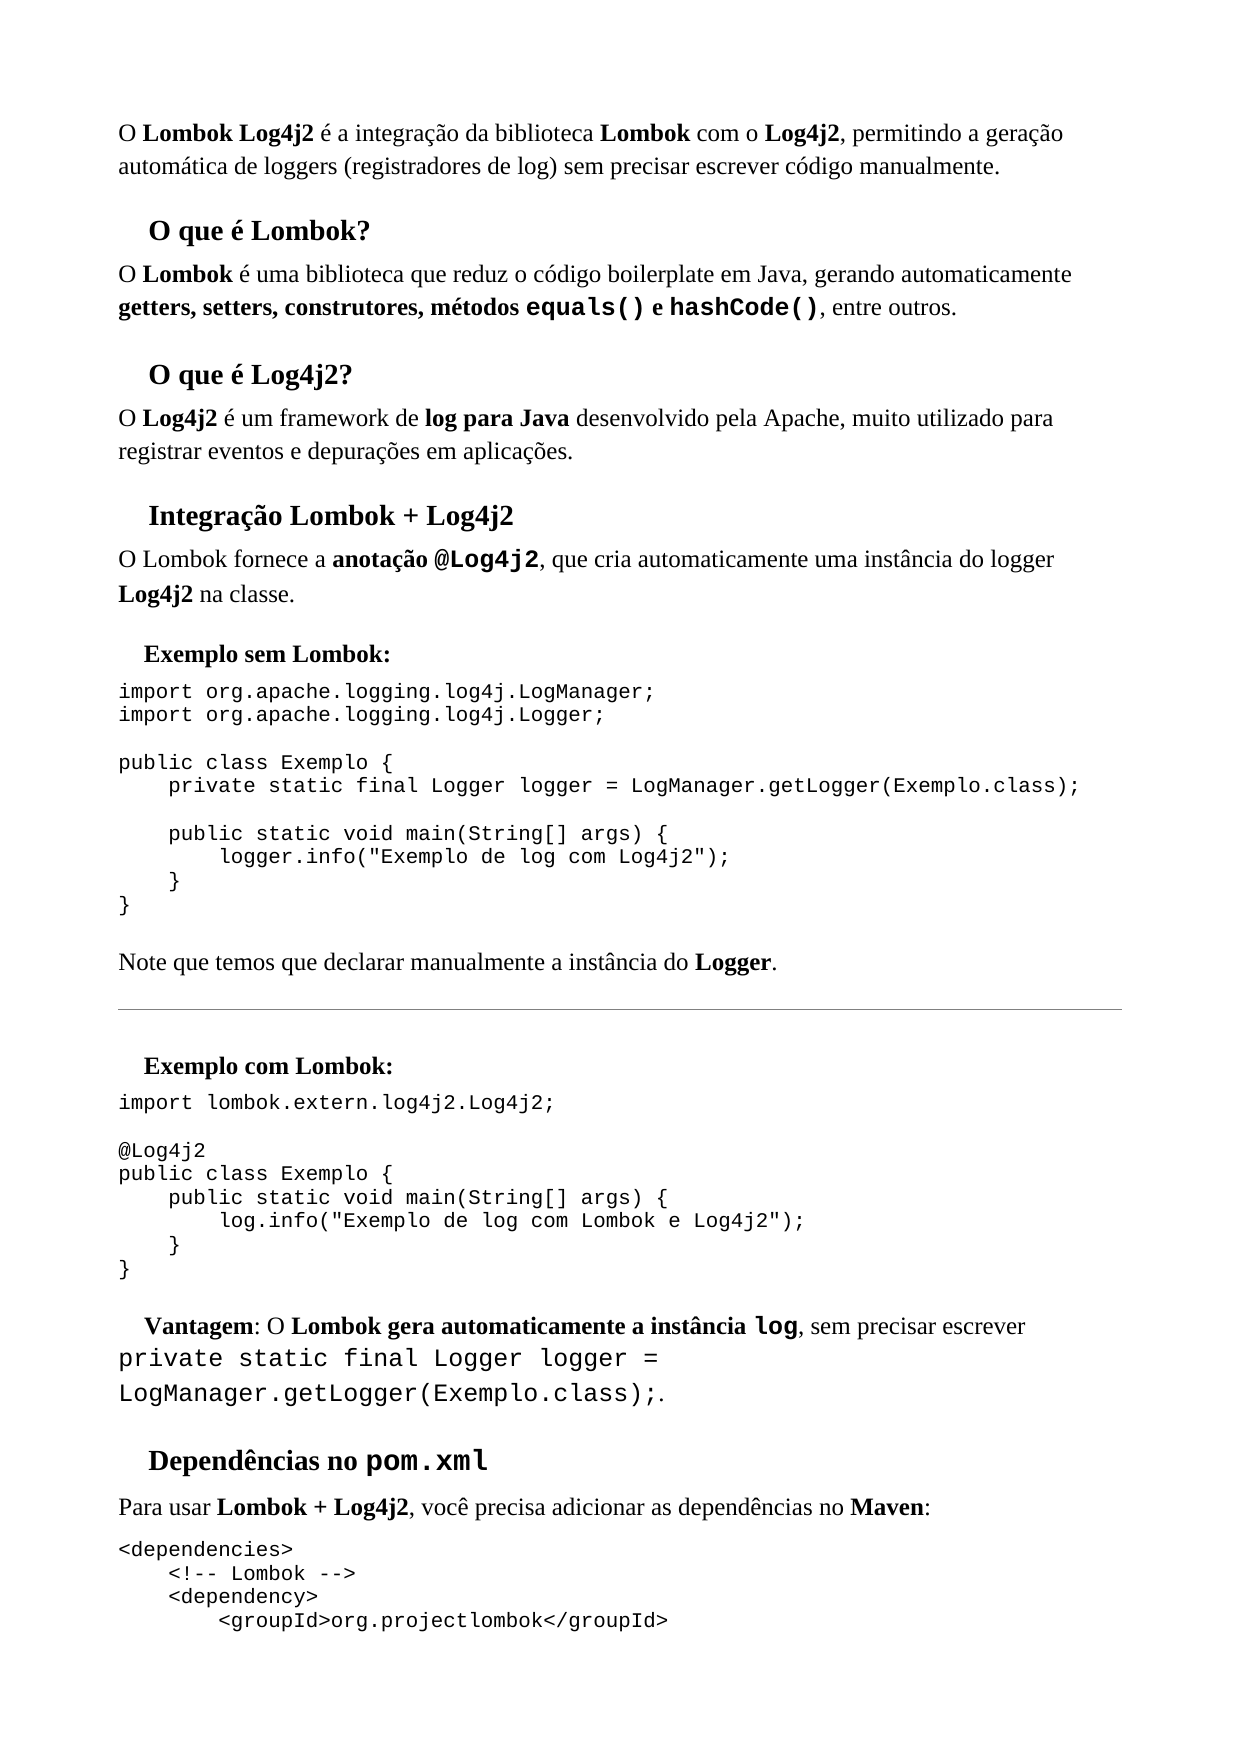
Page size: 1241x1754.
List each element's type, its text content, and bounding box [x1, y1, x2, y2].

text Note que temos que declarar manualmente a instância do Logger. [118, 947, 1122, 975]
text import org.apache.logging.log4j.Logger; [118, 704, 1122, 728]
subtitle 🔹 Dependências no pom.xml [118, 1443, 1122, 1479]
text public class Exemplo { [118, 752, 1122, 775]
text } [118, 1234, 1122, 1258]
text } [118, 1258, 1122, 1281]
text ✅ Vantagem: O Lombok gera automaticamente a instância log, sem precisar escrever private static final Logger logger = LogManager.getLogger(Exemplo.class);. [118, 1311, 1122, 1409]
subtitle 🔹 O que é Log4j2? [118, 357, 1122, 391]
text public class Exemplo { [118, 1163, 1122, 1187]
text O Lombok fornece a anotação @Log4j2, que cria automaticamente uma instância do logger Log4j2 na classe. [118, 544, 1122, 608]
text import org.apache.logging.log4j.LogManager; [118, 681, 1122, 704]
subtitle 🔹 Exemplo sem Lombok: [118, 639, 1122, 668]
text public static void main(String[] args) { [118, 823, 1122, 846]
text log.info("Exemplo de log com Lombok e Log4j2"); [118, 1211, 1122, 1234]
text logger.info("Exemplo de log com Log4j2"); [118, 846, 1122, 870]
text } [118, 870, 1122, 893]
text O Log4j2 é um framework de log para Java desenvolvido pela Apache, muito utilizado para registrar eventos e depurações em aplicações. [118, 403, 1122, 465]
text <!-- Lombok --> [118, 1563, 1122, 1587]
text public static void main(String[] args) { [118, 1187, 1122, 1211]
text <groupId>org.projectlombok</groupId> [118, 1610, 1122, 1634]
subtitle 🔹 Exemplo com Lombok: [118, 1051, 1122, 1080]
text Para usar Lombok + Log4j2, você precisa adicionar as dependências no Maven: [118, 1492, 1122, 1520]
text @Log4j2 [118, 1139, 1122, 1163]
text O Lombok é uma biblioteca que reduz o código boilerplate em Java, gerando automaticamente getters, setters, construtores, métodos equals() e hashCode(), entre outros. [118, 259, 1122, 323]
text private static final Logger logger = LogManager.getLogger(Exemplo.class); [118, 775, 1122, 799]
text } [118, 893, 1122, 917]
subtitle 🔹 O que é Lombok? [118, 213, 1122, 247]
text O Lombok Log4j2 é a integração da biblioteca Lombok com o Log4j2, permitindo a geração automática de loggers (registradores de log) sem precisar escrever código manualmente. [118, 118, 1122, 180]
subtitle 🔹 Integração Lombok + Log4j2 [118, 498, 1122, 532]
text <dependency> [118, 1587, 1122, 1610]
text <dependencies> [118, 1539, 1122, 1563]
text import lombok.extern.log4j2.Log4j2; [118, 1092, 1122, 1116]
